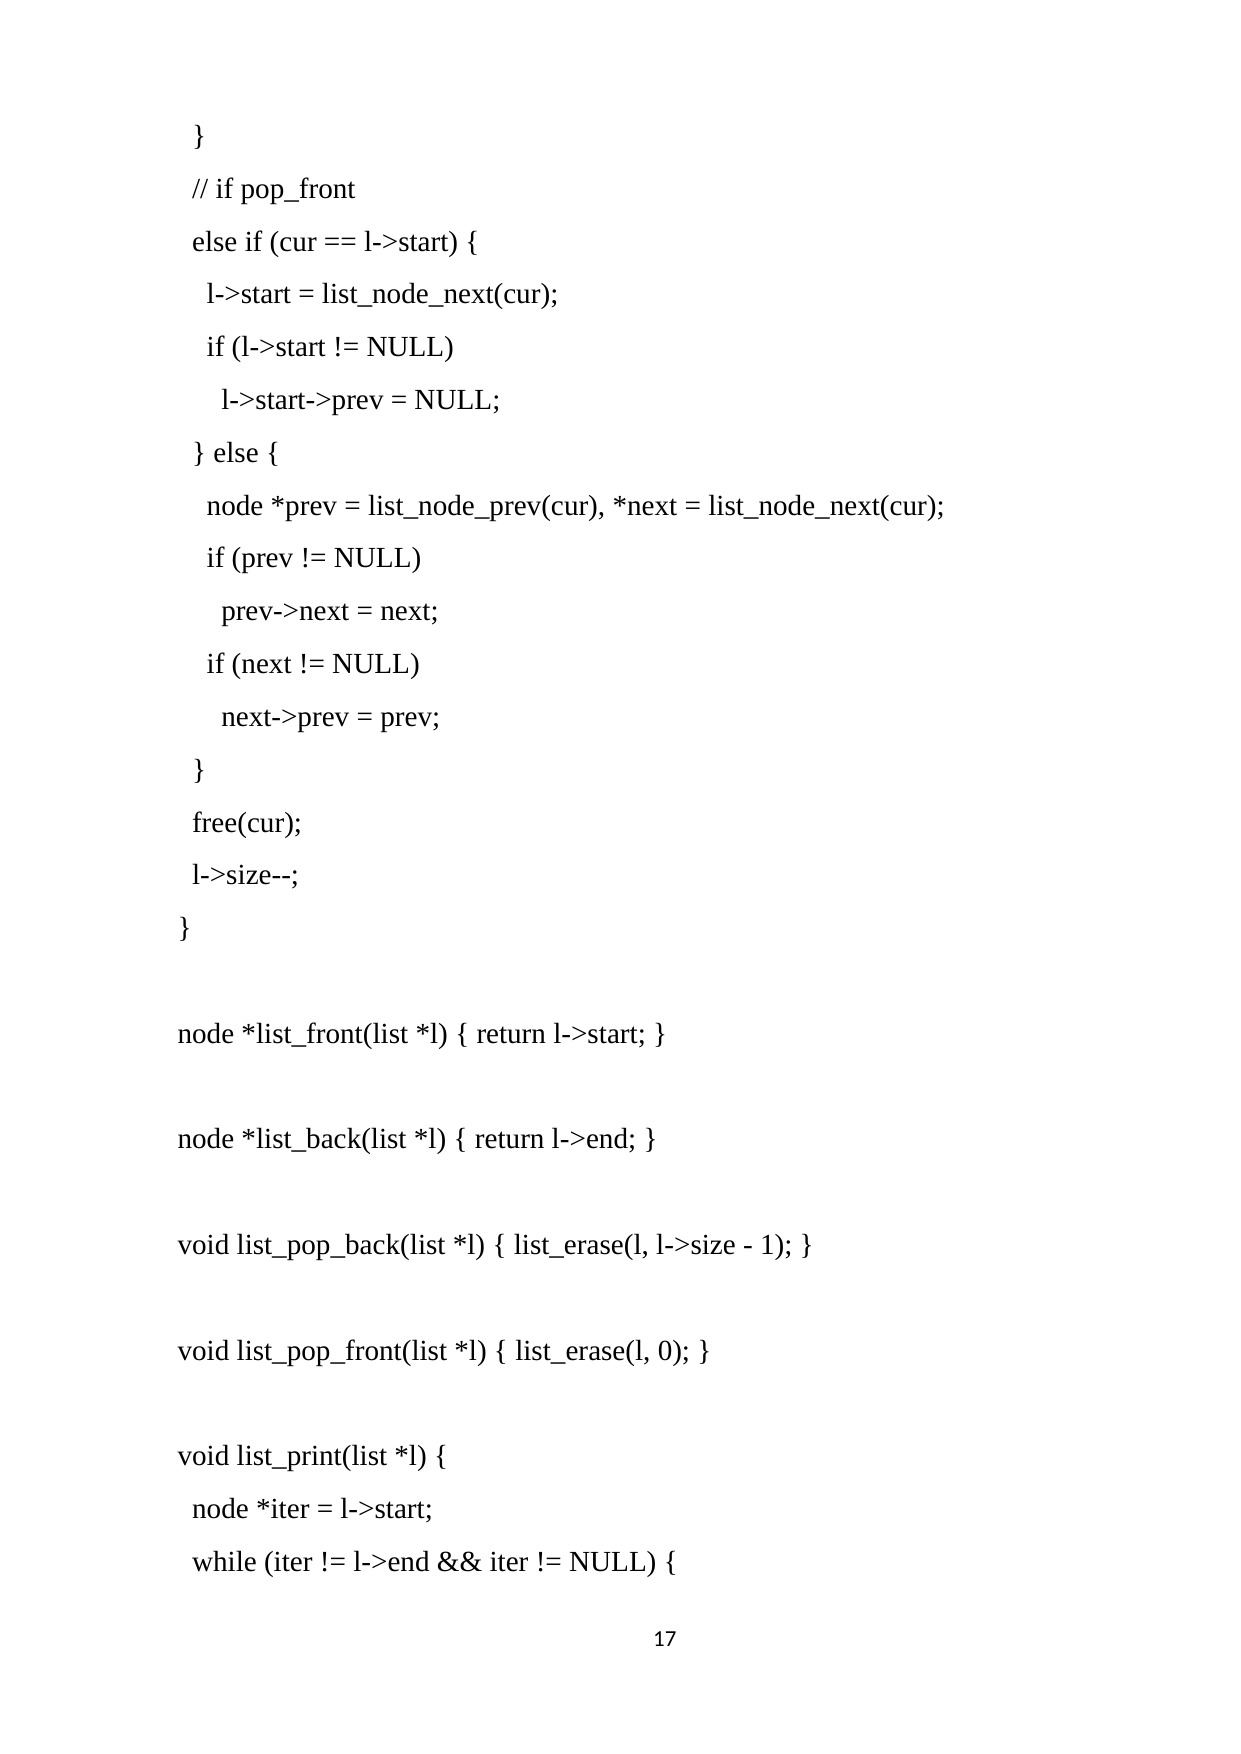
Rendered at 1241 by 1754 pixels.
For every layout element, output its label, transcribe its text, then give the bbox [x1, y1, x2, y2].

text prev->next = next; [177, 593, 1152, 627]
text } else { [177, 435, 1152, 468]
text next->prev = prev; [177, 699, 1152, 733]
text l->size--; [177, 857, 1152, 891]
text while (iter != l->end && iter != NULL) { [177, 1544, 1152, 1578]
text // if pop_front [177, 171, 1152, 204]
text if (prev != NULL) [177, 541, 1152, 574]
text void list_print(list *l) { [177, 1438, 1152, 1472]
text void list_pop_front(list *l) { list_erase(l, 0); } [177, 1333, 1152, 1366]
text node *list_back(list *l) { return l->end; } [177, 1122, 1152, 1155]
text l->start = list_node_next(cur); [177, 277, 1152, 310]
text node *list_front(list *l) { return l->start; } [177, 1016, 1152, 1049]
text if (l->start != NULL) [177, 329, 1152, 363]
text if (next != NULL) [177, 646, 1152, 680]
text } [177, 118, 1152, 152]
text node *iter = l->start; [177, 1491, 1152, 1525]
text } [177, 910, 1152, 944]
text void list_pop_back(list *l) { list_erase(l, l->size - 1); } [177, 1227, 1152, 1261]
text node *prev = list_node_prev(cur), *next = list_node_next(cur); [177, 488, 1152, 521]
text else if (cur == l->start) { [177, 224, 1152, 257]
text l->start->prev = NULL; [177, 382, 1152, 416]
text free(cur); [177, 805, 1152, 838]
text } [177, 752, 1152, 785]
